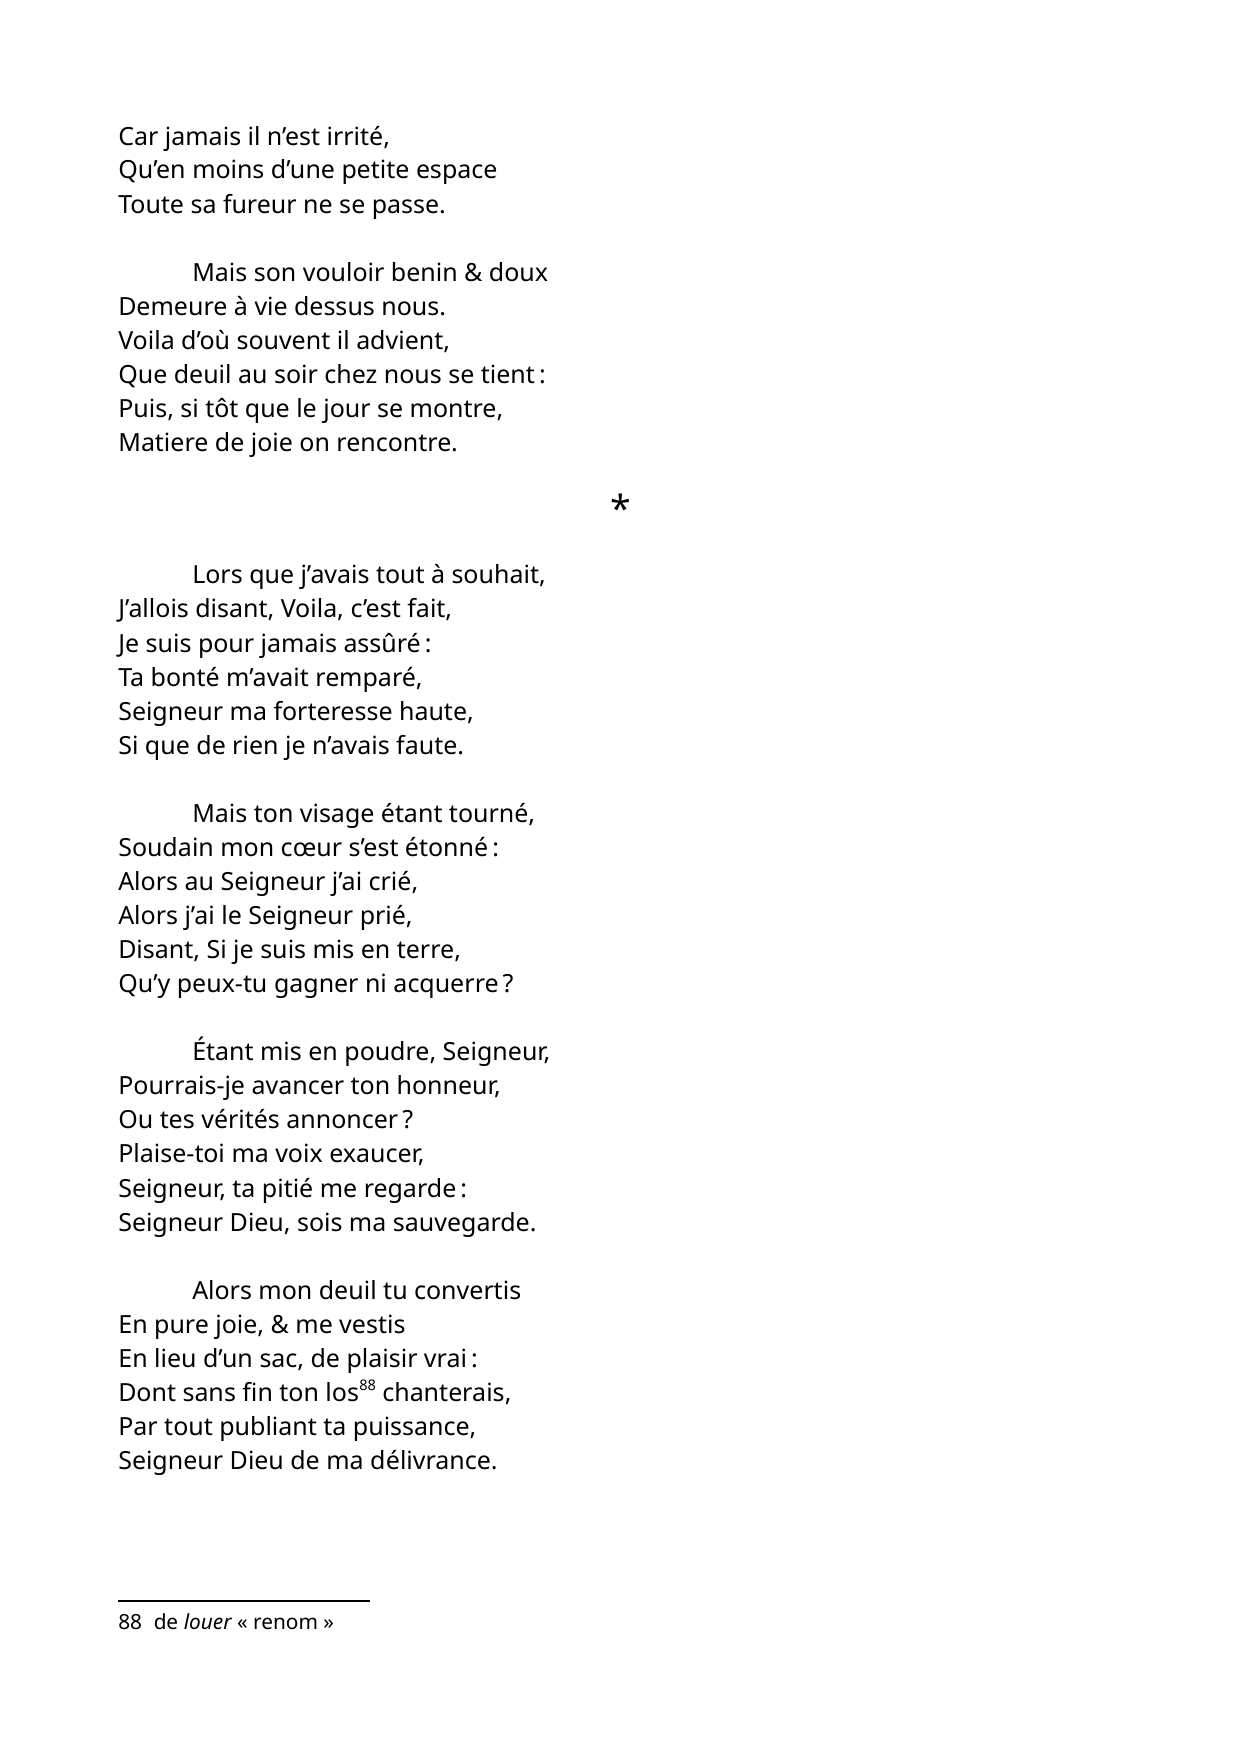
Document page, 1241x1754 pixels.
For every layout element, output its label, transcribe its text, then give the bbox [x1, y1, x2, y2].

text Ou tes vérités annoncer ? [118, 1102, 1122, 1136]
text Je suis pour jamais assûré : [118, 625, 1122, 659]
text Pourrais-je avancer ton honneur, [118, 1068, 1122, 1102]
text Que deuil au soir chez nous se tient : [118, 357, 1122, 391]
text Si que de rien je n’avais faute. [118, 727, 1122, 761]
text Mais son vouloir benin & doux [118, 254, 1122, 288]
text En pure joie, & me vestis [118, 1306, 1122, 1341]
text Qu’y peux-tu gagner ni acquerre ? [118, 966, 1122, 1000]
text Qu’en moins d’une petite espace [118, 152, 1122, 186]
text de louer « renom » [118, 1607, 1122, 1636]
text Matiere de joie on rencontre. [118, 425, 1122, 459]
text En lieu d’un sac, de plaisir vrai : [118, 1341, 1122, 1374]
text Étant mis en poudre, Seigneur, [118, 1034, 1122, 1068]
text Disant, Si je suis mis en terre, [118, 932, 1122, 966]
text Alors mon deuil tu convertis [118, 1272, 1122, 1306]
text Dont sans fin ton los chanterais, [118, 1374, 1122, 1409]
text Plaise-toi ma voix exaucer, [118, 1136, 1122, 1170]
text Seigneur Dieu de ma délivrance. [118, 1443, 1122, 1477]
text Lors que j’avais tout à souhait, [118, 557, 1122, 591]
text * [118, 482, 1122, 533]
text Seigneur ma forteresse haute, [118, 693, 1122, 727]
text J’allois disant, Voila, c’est fait, [118, 591, 1122, 625]
text Puis, si tôt que le jour se montre, [118, 391, 1122, 425]
text Seigneur, ta pitié me regarde : [118, 1170, 1122, 1204]
text Toute sa fureur ne se passe. [118, 186, 1122, 220]
text Soudain mon cœur s’est étonné : [118, 829, 1122, 864]
text Ta bonté m’avait remparé, [118, 659, 1122, 693]
text Car jamais il n’est irrité, [118, 118, 1122, 152]
text Par tout publiant ta puissance, [118, 1409, 1122, 1443]
text Alors j’ai le Seigneur prié, [118, 898, 1122, 932]
text Voila d’où souvent il advient, [118, 322, 1122, 357]
text Alors au Seigneur j’ai crié, [118, 864, 1122, 898]
text Seigneur Dieu, sois ma sauvegarde. [118, 1204, 1122, 1238]
text Mais ton visage étant tourné, [118, 796, 1122, 829]
text Demeure à vie dessus nous. [118, 288, 1122, 322]
